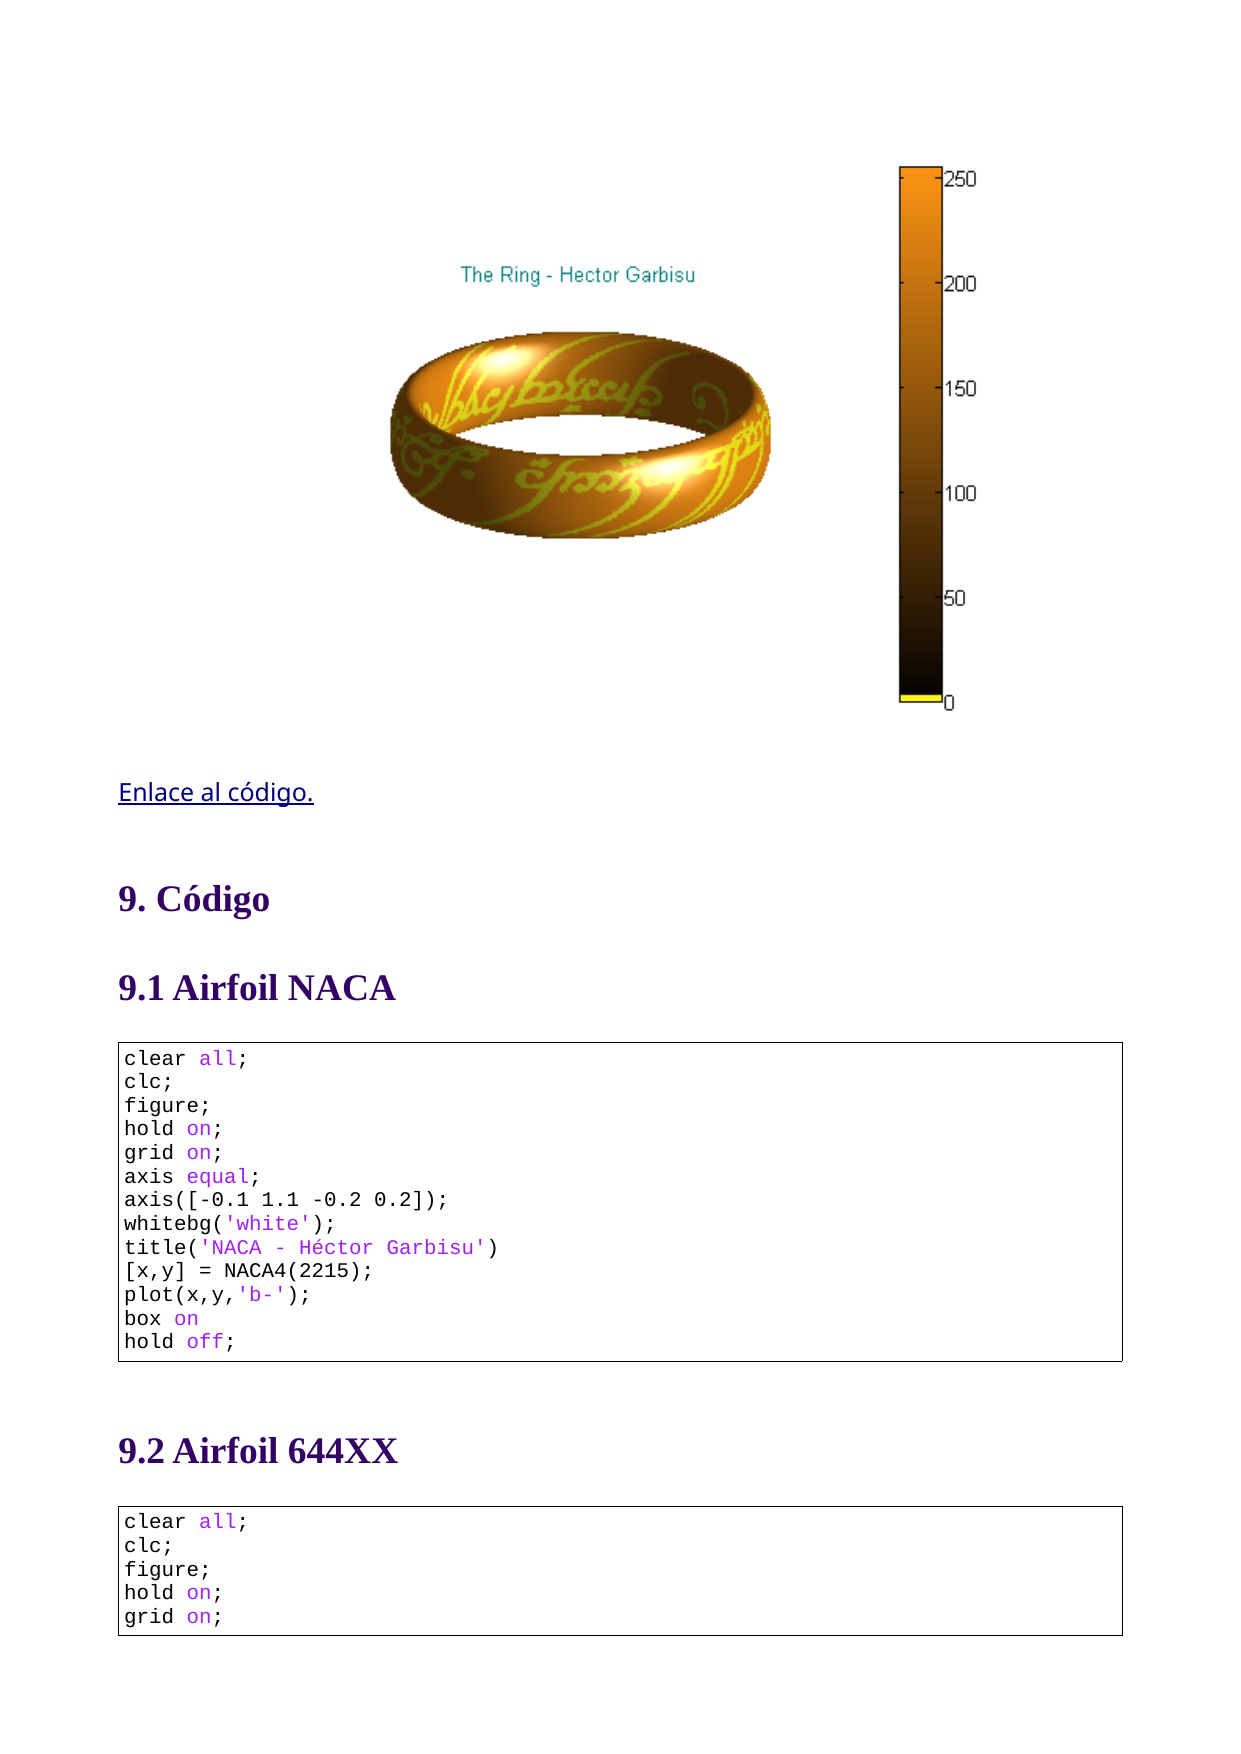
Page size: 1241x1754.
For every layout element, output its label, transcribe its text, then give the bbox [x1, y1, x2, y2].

picture [181, 118, 1059, 775]
table_header clear all; clc; figure; hold on; grid on; axis equal; axis([-0.1 1.1 -0.2 0.2]); whitebg('white'); title('NACA - Héctor Garbisu') [x,y] = NACA4(2215); plot(x,y,'b-'); box on hold off; [119, 1043, 1122, 1361]
text 9.2 Airfoil 644XX [118, 1429, 1122, 1472]
text Enlace al código. [118, 629, 1122, 808]
text 9. Código [118, 876, 1122, 919]
table_header clear all; clc; figure; hold on; grid on; [119, 1507, 1122, 1635]
text 9.1 Airfoil NACA [118, 965, 1122, 1008]
